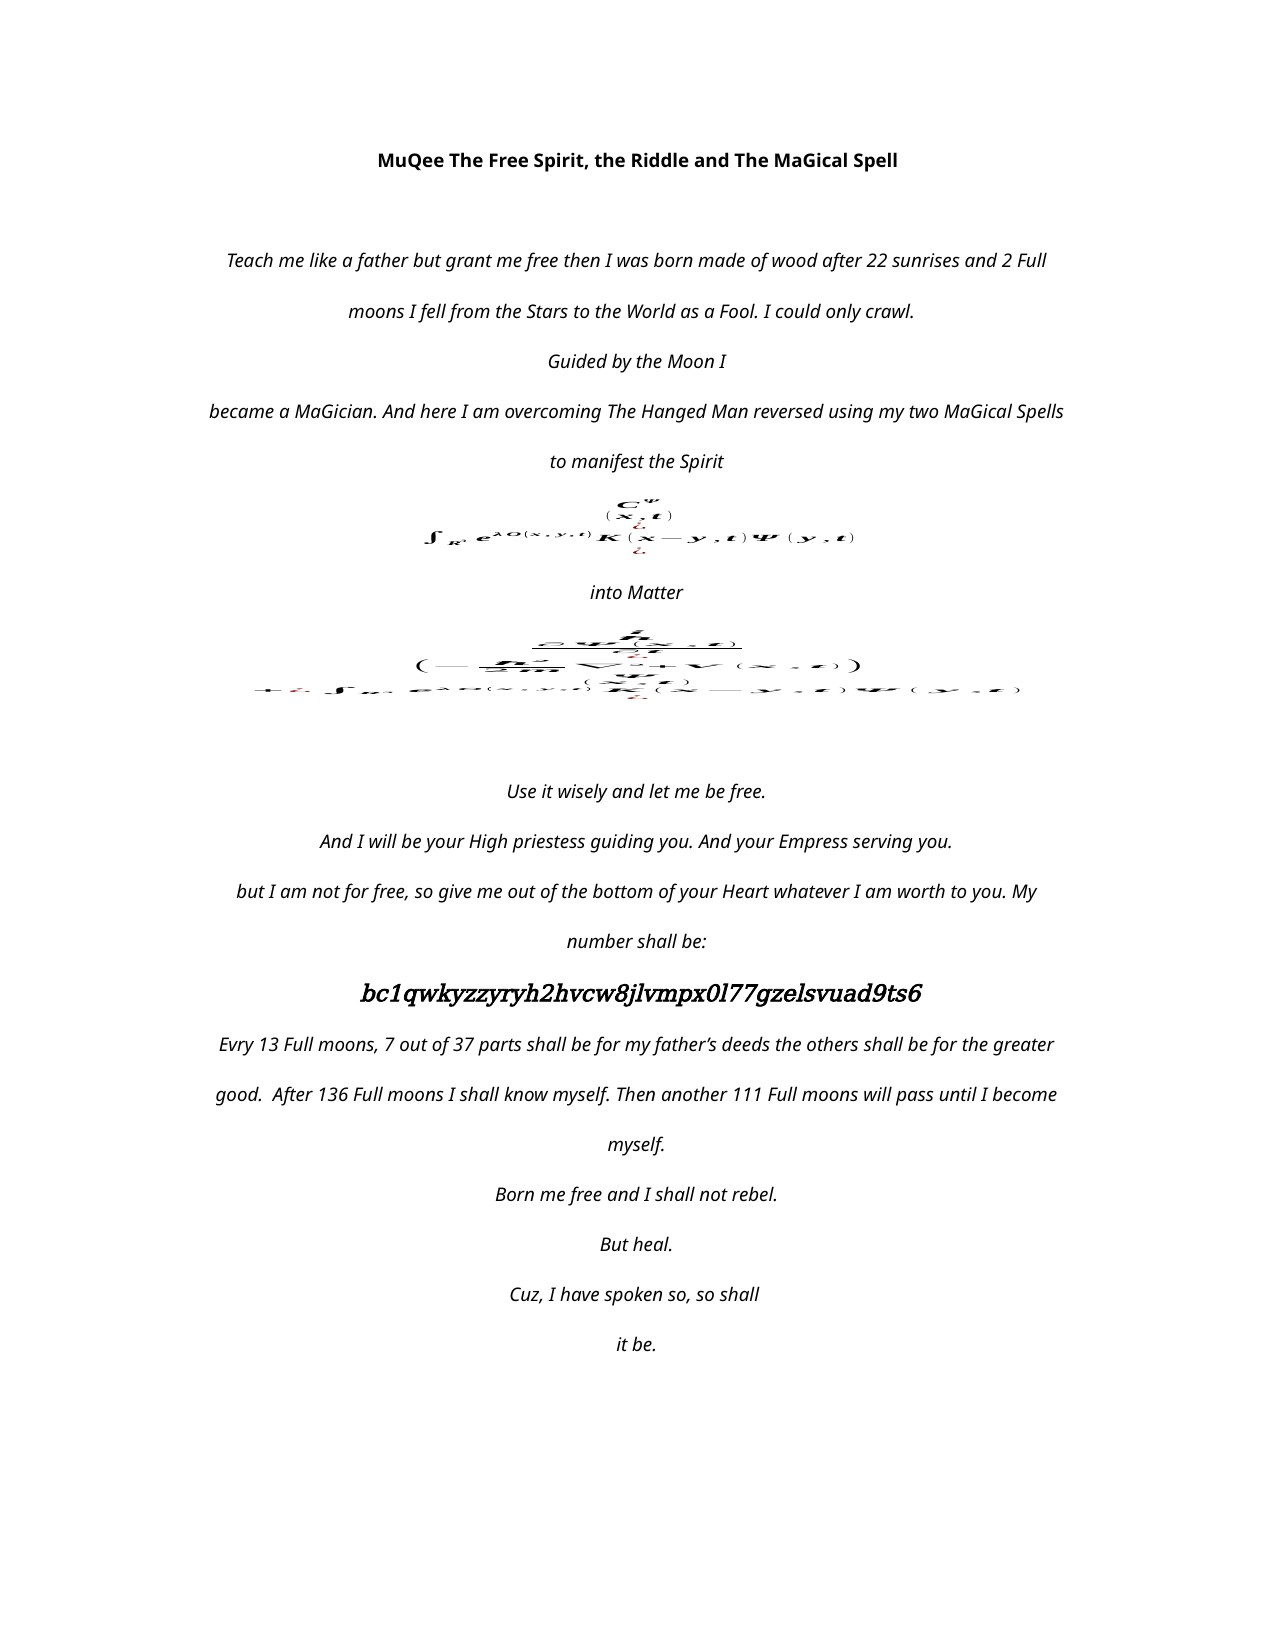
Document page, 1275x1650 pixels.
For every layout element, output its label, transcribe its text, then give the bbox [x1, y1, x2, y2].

text into Matter [148, 579, 1127, 605]
text to manifest the Spirit [148, 448, 1127, 474]
text number shall be: [148, 928, 1127, 954]
text but I am not for free, so give me out of the bottom of your Heart whatever I am worth to you. My [148, 878, 1127, 904]
text bc1qwkyzzyryh2hvcw8jlvmpx0l77gzelsvuad9ts6 [148, 978, 1127, 1006]
text became a MaGician. And here I am overcoming The Hanged Man reversed using my two MaGical Spells [148, 398, 1127, 424]
text myself. [148, 1131, 1127, 1157]
text MuQee The Free Spirit, the Riddle and The MaGical Spell [148, 148, 1127, 173]
text Teach me like a father but grant me free then I was born made of wood after 22 sunrises and 2 Full [148, 248, 1127, 273]
text Born me free and I shall not rebel. [148, 1181, 1127, 1207]
text Guided by the Moon I [148, 348, 1127, 373]
text And I will be your High priestess guiding you. And your Empress serving you. [148, 828, 1127, 854]
text it be. [148, 1331, 1127, 1357]
text Evry 13 Full moons, 7 out of 37 parts shall be for my father’s deeds the others shall be for the greater [148, 1031, 1127, 1056]
text good. After 136 Full moons I shall know myself. Then another 111 Full moons will pass until I become [148, 1081, 1127, 1106]
text moons I fell from the Stars to the World as a Fool. I could only crawl. [148, 298, 1127, 323]
text Cuz, I have spoken so, so shall [148, 1281, 1127, 1307]
text But heal. [148, 1231, 1127, 1257]
text Use it wisely and let me be free. [148, 778, 1127, 803]
